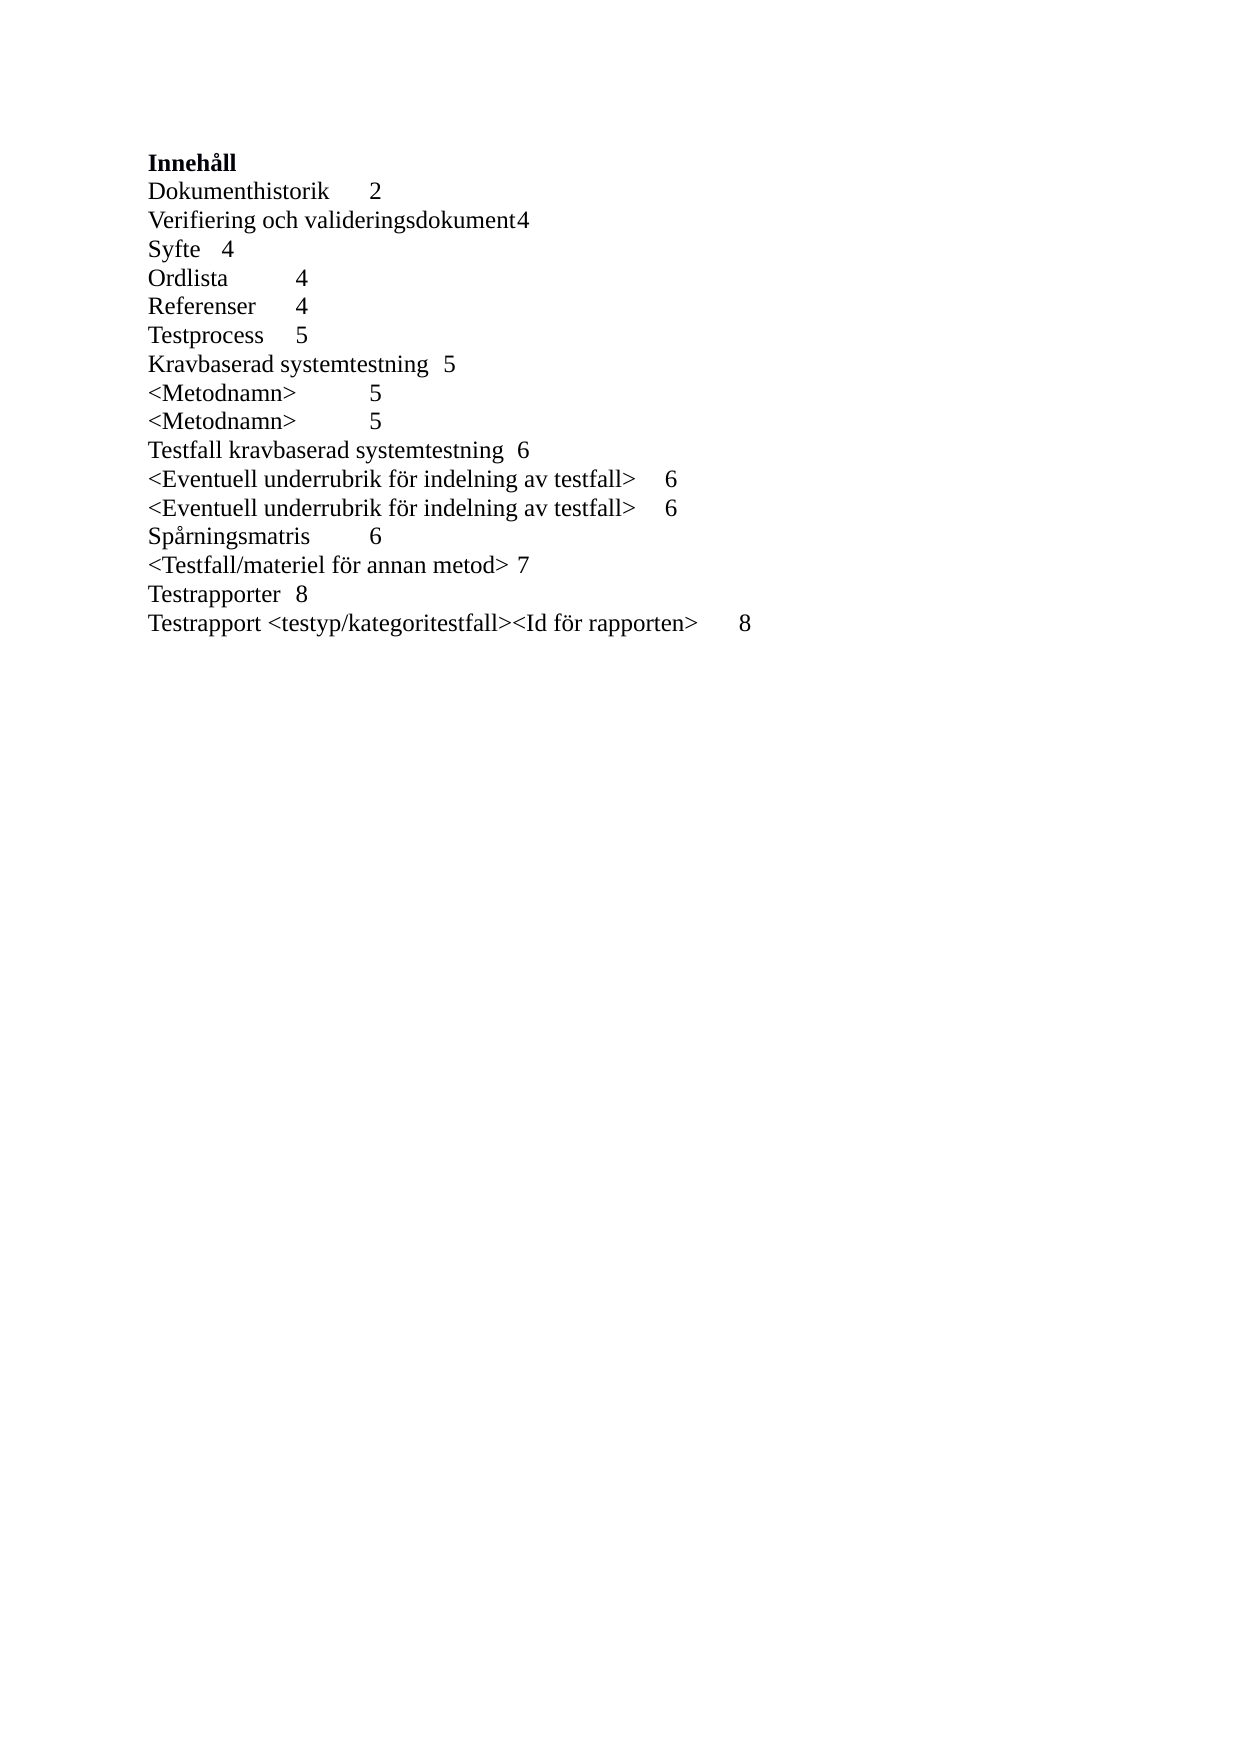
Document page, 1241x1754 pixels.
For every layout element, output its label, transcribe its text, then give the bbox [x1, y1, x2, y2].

text Testprocess 5 [148, 320, 1093, 349]
text <Testfall/materiel för annan metod> 7 [148, 550, 1093, 579]
text Testrapporter 8 [148, 579, 1093, 608]
text Dokumenthistorik 2 [148, 176, 1093, 205]
text <Metodnamn> 5 [148, 406, 1093, 435]
text Referenser 4 [148, 291, 1093, 320]
text Kravbaserad systemtestning 5 [148, 349, 1093, 378]
text <Metodnamn> 5 [148, 378, 1093, 406]
text <Eventuell underrubrik för indelning av testfall> 6 [148, 493, 1093, 521]
text <Eventuell underrubrik för indelning av testfall> 6 [148, 464, 1093, 493]
text Testrapport <testyp/kategoritestfall><Id för rapporten> 8 [148, 608, 1093, 636]
text Ordlista 4 [148, 263, 1093, 291]
text Syfte 4 [148, 234, 1093, 263]
text Verifiering och valideringsdokument 4 [148, 205, 1093, 234]
text Spårningsmatris 6 [148, 521, 1093, 550]
text Testfall kravbaserad systemtestning 6 [148, 435, 1093, 464]
text Innehåll [148, 148, 1093, 176]
